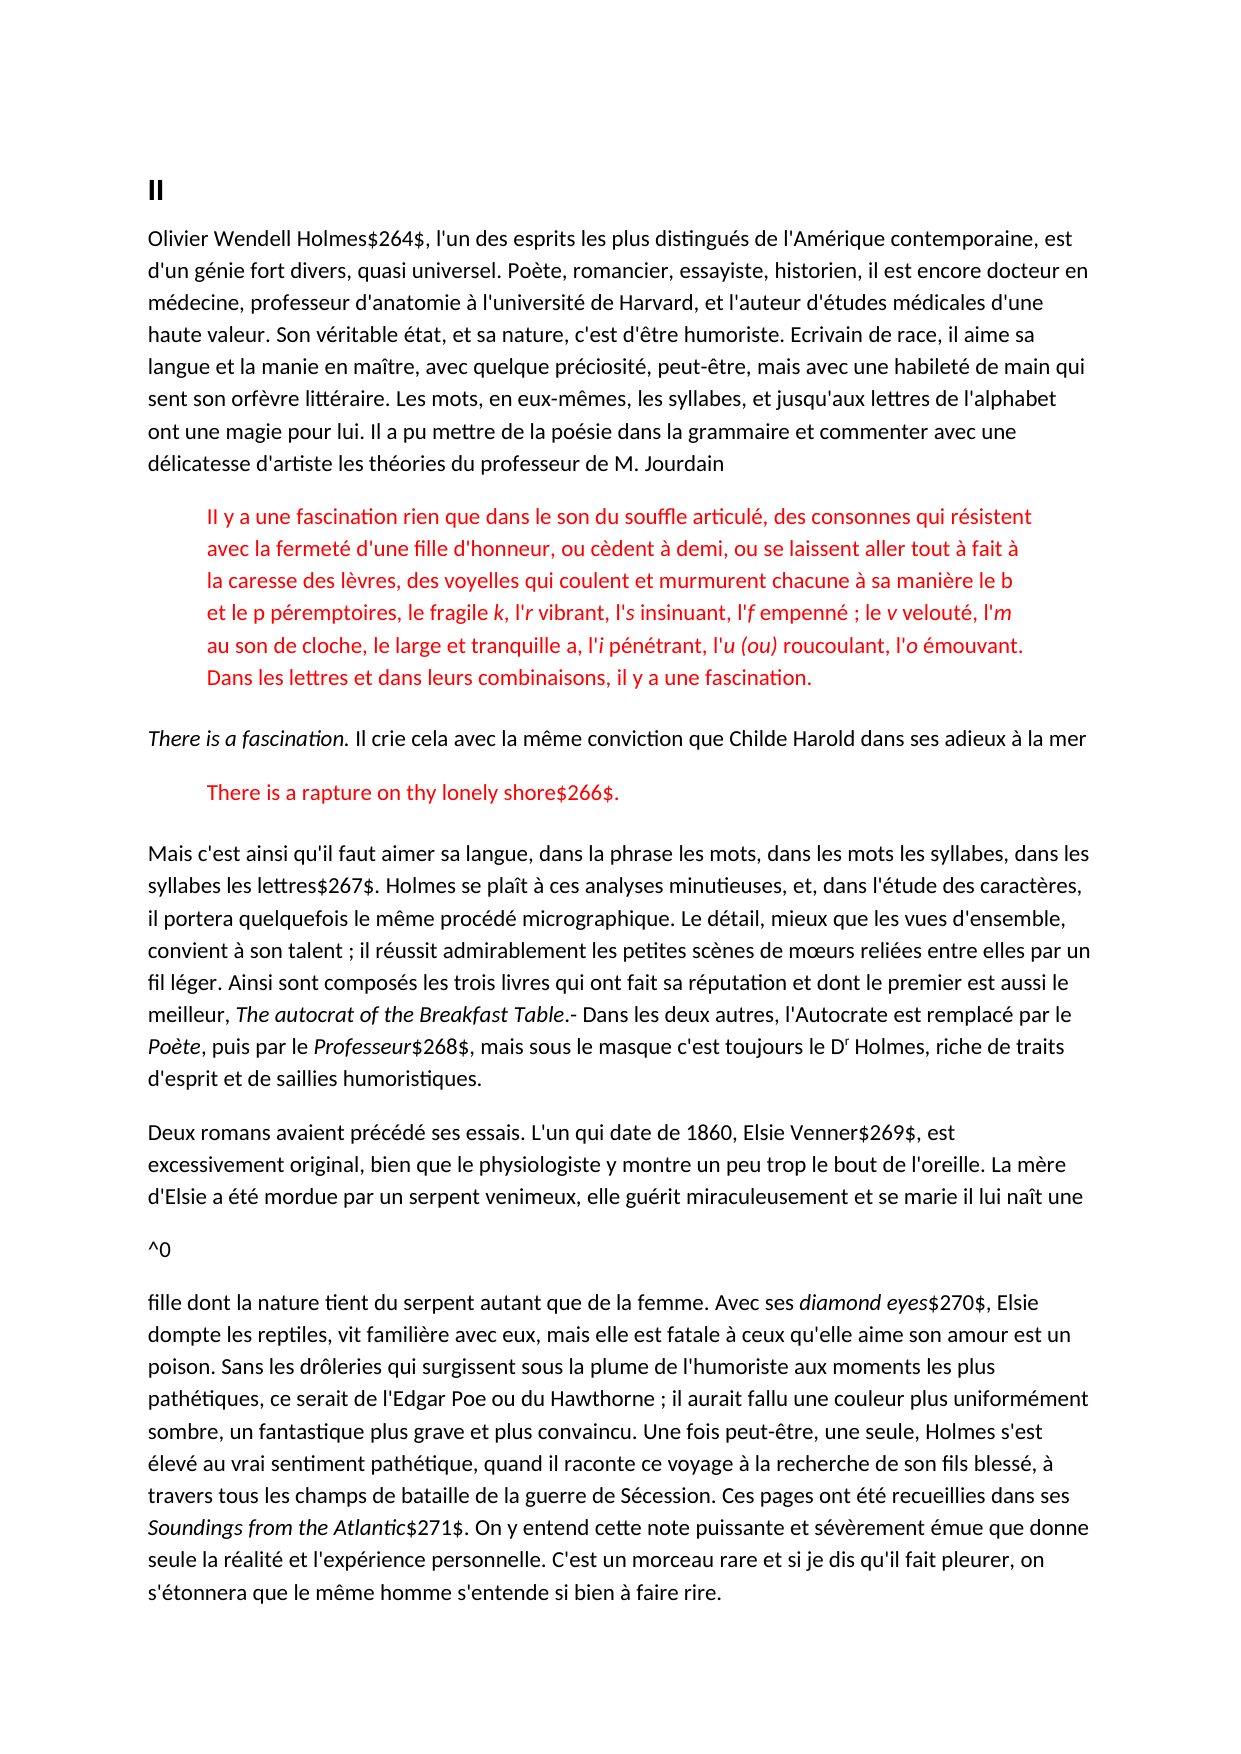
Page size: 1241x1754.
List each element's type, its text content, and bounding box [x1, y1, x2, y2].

text ^0 [148, 1235, 1093, 1263]
text II y a une fascination rien que dans le son du souffle articulé, des consonnes qui résistent avec la fermeté d'une fille d'honneur, ou cèdent à demi, ou se laissent aller tout à fait à la caresse des lèvres, des voyelles qui coulent et murmurent chacune à sa manière le b et le p péremptoires, le fragile k, l'r vibrant, l's insinuant, l'f empenné ; le v velouté, l'm au son de cloche, le large et tranquille a, l'i pénétrant, l'u (ou) roucoulant, l'o émouvant. Dans les lettres et dans leurs combinaisons, il y a une fascination. [207, 502, 1033, 691]
text fille dont la nature tient du serpent autant que de la femme. Avec ses diamond eyes$270$, Elsie dompte les reptiles, vit familière avec eux, mais elle est fatale à ceux qu'elle aime son amour est un poison. Sans les drôleries qui surgissent sous la plume de l'humoriste aux moments les plus pathétiques, ce serait de l'Edgar Poe ou du Hawthorne ; il aurait fallu une couleur plus uniformément sombre, un fantastique plus grave et plus convaincu. Une fois peut-être, une seule, Holmes s'est élevé au vrai sentiment pathétique, quand il raconte ce voyage à la recherche de son fils blessé, à travers tous les champs de bataille de la guerre de Sécession. Ces pages ont été recueillies dans ses Soundings from the Atlantic$271$. On y entend cette note puissante et sévèrement émue que donne seule la réalité et l'expérience personnelle. C'est un morceau rare et si je dis qu'il fait pleurer, on s'étonnera que le même homme s'entende si bien à faire rire. [148, 1288, 1093, 1606]
text There is a fascination. Il crie cela avec la même conviction que Childe Harold dans ses adieux à la mer [148, 724, 1093, 753]
text Mais c'est ainsi qu'il faut aimer sa langue, dans la phrase les mots, dans les mots les syllabes, dans les syllabes les lettres$267$. Holmes se plaît à ces analyses minutieuses, et, dans l'étude des caractères, il portera quelquefois le même procédé micrographique. Le détail, mieux que les vues d'ensemble, convient à son talent ; il réussit admirablement les petites scènes de mœurs reliées entre elles par un fil léger. Ainsi sont composés les trois livres qui ont fait sa réputation et dont le premier est aussi le meilleur, The autocrat of the Breakfast Table.- Dans les deux autres, l'Autocrate est remplacé par le Poète, puis par le Professeur$268$, mais sous le masque c'est toujours le Dr Holmes, riche de traits d'esprit et de saillies humoristiques. [148, 839, 1093, 1093]
text Deux romans avaient précédé ses essais. L'un qui date de 1860, Elsie Venner$269$, est excessivement original, bien que le physiologiste y montre un peu trop le bout de l'oreille. La mère d'Elsie a été mordue par un serpent venimeux, elle guérit miraculeusement et se marie il lui naît une [148, 1118, 1093, 1210]
text Olivier Wendell Holmes$264$, l'un des esprits les plus distingués de l'Amérique contemporaine, est d'un génie fort divers, quasi universel. Poète, romancier, essayiste, historien, il est encore docteur en médecine, professeur d'anatomie à l'université de Harvard, et l'auteur d'études médicales d'une haute valeur. Son véritable état, et sa nature, c'est d'être humoriste. Ecrivain de race, il aime sa langue et la manie en maître, avec quelque préciosité, peut-être, mais avec une habileté de main qui sent son orfèvre littéraire. Les mots, en eux-mêmes, les syllabes, et jusqu'aux lettres de l'alphabet ont une magie pour lui. Il a pu mettre de la poésie dans la grammaire et commenter avec une délicatesse d'artiste les théories du professeur de M. Jourdain [148, 224, 1093, 477]
subtitle II [148, 173, 1093, 206]
text There is a rapture on thy lonely shore$266$. [207, 778, 1033, 806]
